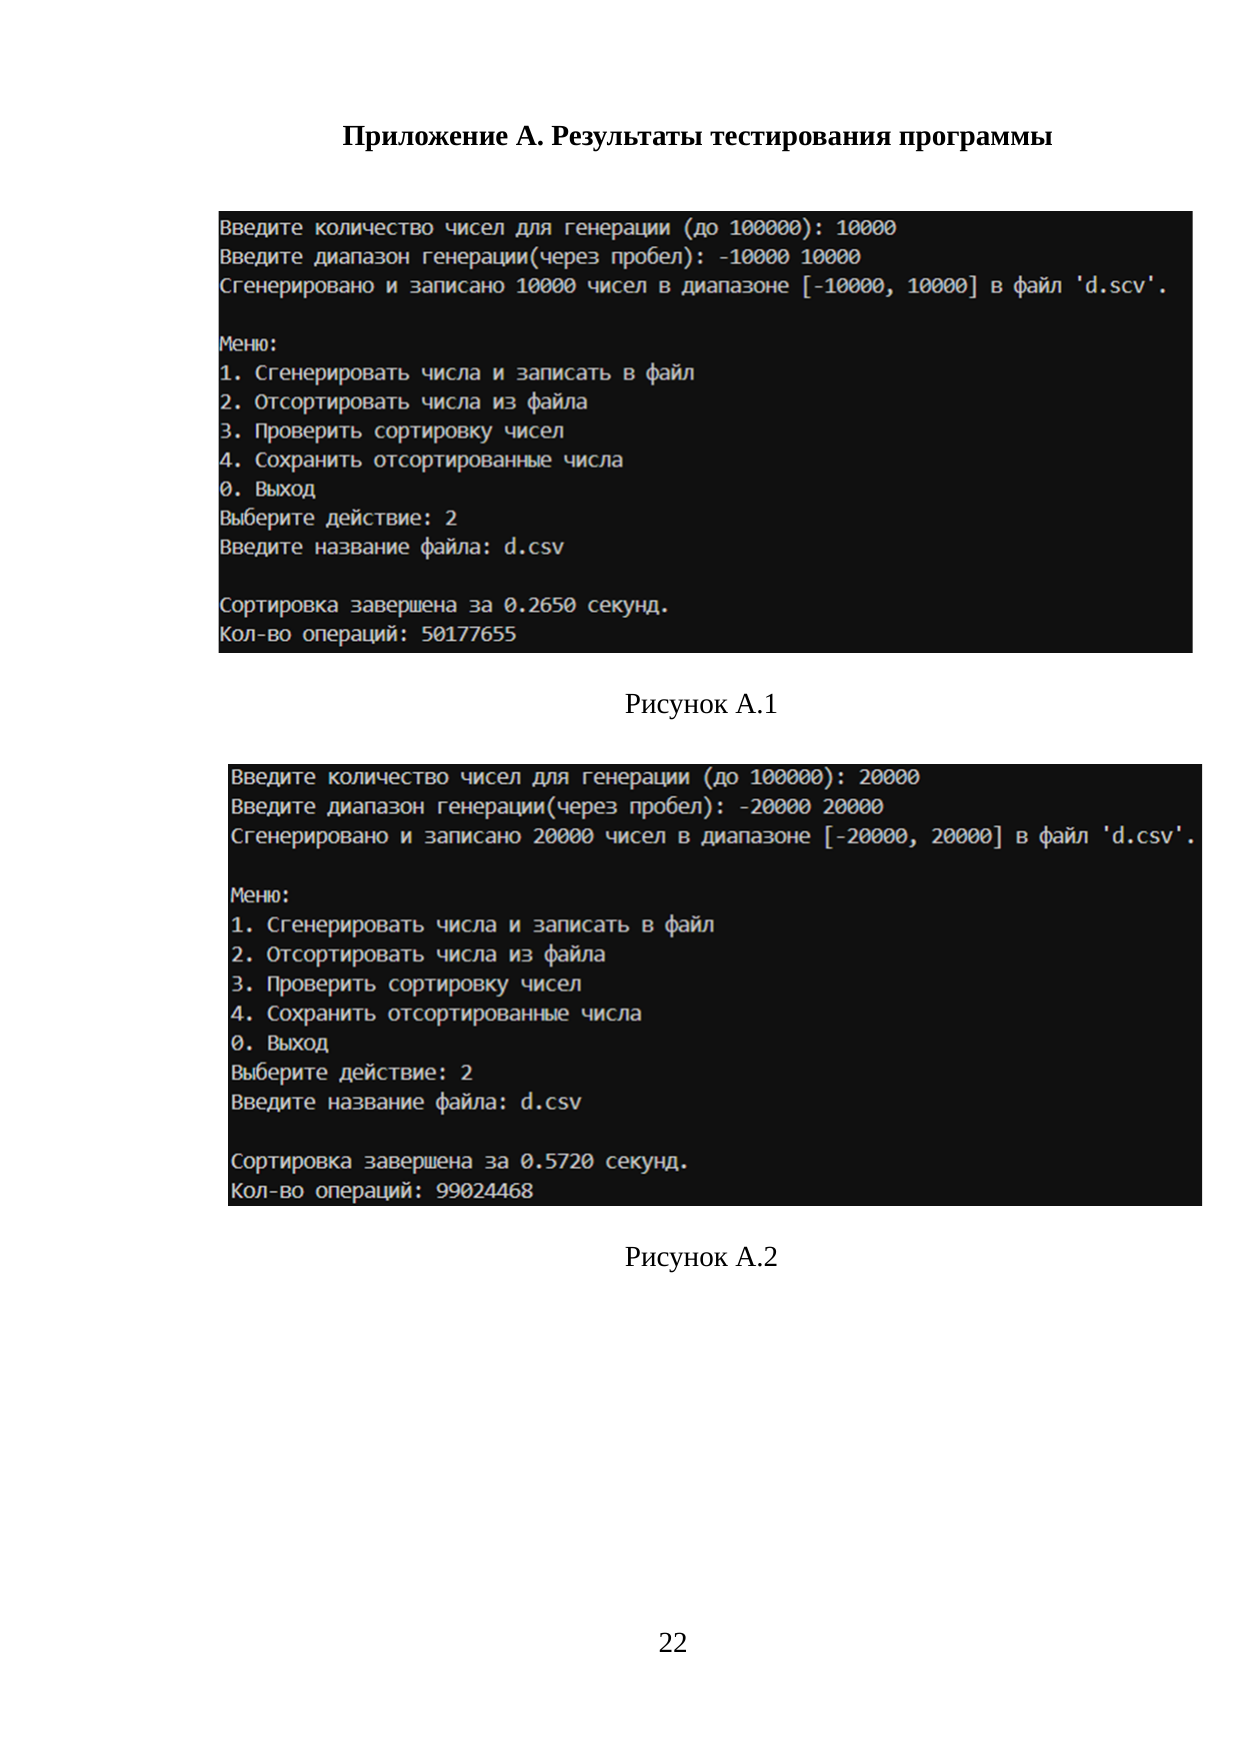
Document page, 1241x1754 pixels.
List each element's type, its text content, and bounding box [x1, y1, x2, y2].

text Рисунок А.2 [177, 1239, 1152, 1273]
text Приложение А. Результаты тестирования программы [177, 118, 1152, 152]
text Рисунок А.1 [177, 686, 1152, 719]
picture [218, 211, 1193, 653]
picture [228, 764, 1203, 1206]
